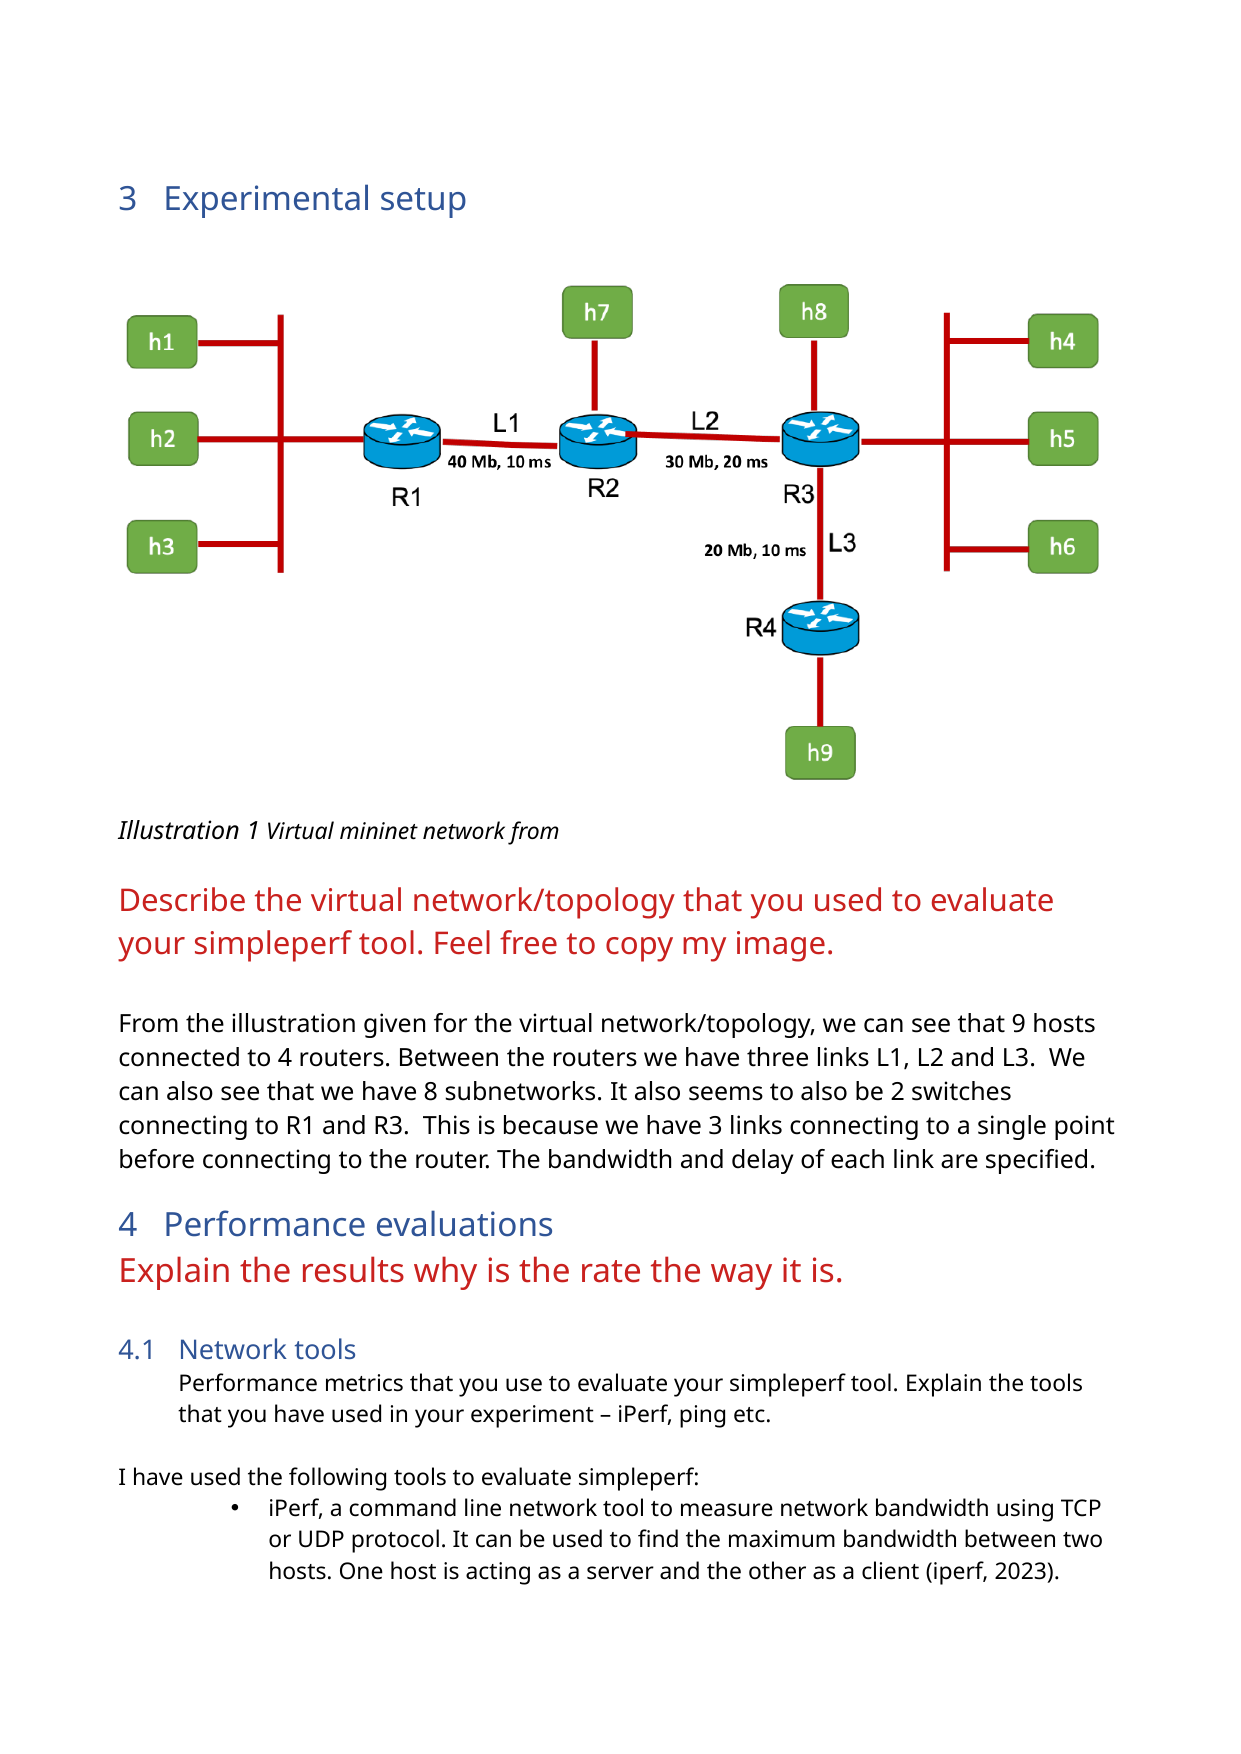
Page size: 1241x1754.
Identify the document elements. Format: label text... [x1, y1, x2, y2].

subtitle Performance evaluations [118, 1201, 1122, 1247]
subtitle Network tools [118, 1330, 1122, 1367]
text Illustration 1 Virtual mininet network from [118, 801, 1122, 847]
picture [118, 263, 1123, 801]
text From the illustration given for the virtual network/topology, we can see that 9 hosts connected to 4 routers. Between the routers we have three links L1, L2 and L3. We can also see that we have 8 subnetworks. It also seems to also be 2 switches connecting to R1 and R3. This is because we have 3 links connecting to a single point before connecting to the router. The bandwidth and delay of each link are specified. [118, 1006, 1122, 1176]
list iPerf, a command line network tool to measure network bandwidth using TCP or UDP protocol. It can be used to find the maximum bandwidth between two hosts. One host is acting as a server and the other as a client (iperf, 2023). [231, 1492, 1122, 1586]
text Explain the results why is the rate the way it is. [118, 1247, 1122, 1292]
text I have used the following tools to evaluate simpleperf: [118, 1461, 1122, 1492]
list Performance metrics that you use to evaluate your simpleperf tool. Explain the tools that you have used in your experiment – iPerf, ping etc. [118, 1367, 1122, 1429]
text Describe the virtual network/topology that you used to evaluate your simpleperf tool. Feel free to copy my image. [118, 878, 1122, 963]
subtitle Experimental setup [118, 174, 1122, 220]
